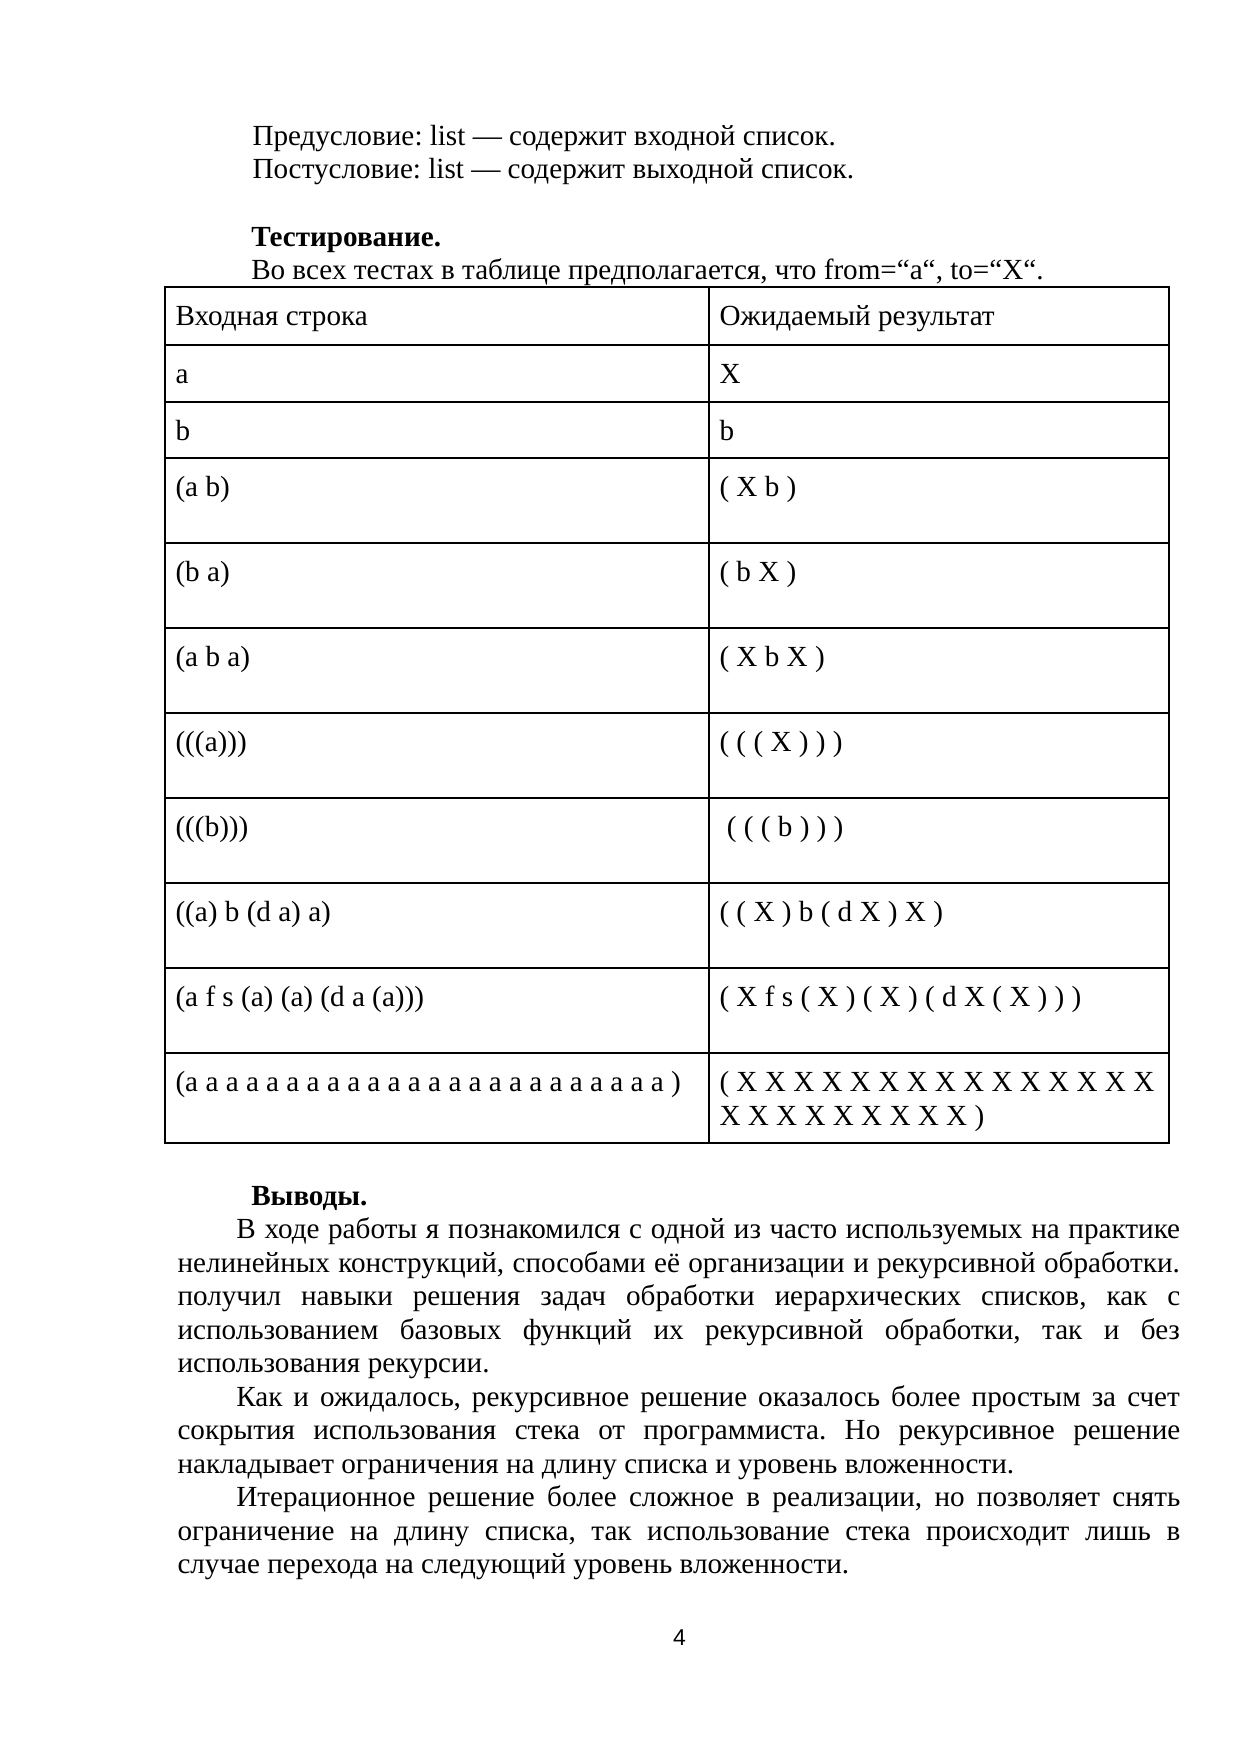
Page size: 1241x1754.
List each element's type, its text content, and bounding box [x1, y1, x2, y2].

table_cell X [710, 346, 1168, 401]
table_cell ( ( X ) b ( d X ) X ) [710, 884, 1168, 967]
table_cell ( X X X X X X X X X X X X X X X X X X X X X X X X ) [710, 1054, 1168, 1142]
text Предусловие: list — содержит входной список. [177, 118, 1181, 152]
table_cell ( X f s ( X ) ( X ) ( d X ( X ) ) ) [710, 969, 1168, 1052]
table_cell b [710, 403, 1168, 457]
table_cell (((b))) [166, 799, 708, 882]
text Итерационное решение более сложное в реализации, но позволяет снять ограничение на длину списка, так использование стека происходит лишь в случае перехода на следующий уровень вложенности. [177, 1479, 1181, 1580]
table_cell ( X b ) [710, 459, 1168, 542]
table_header Ожидаемый результат [710, 288, 1168, 344]
table_cell ( ( ( X ) ) ) [710, 714, 1168, 797]
text В ходе работы я познакомился с одной из часто используемых на практике нелинейных конструкций, способами её организации и рекурсивной обработки. получил навыки решения задач обработки иерархических списков, как с использованием базовых функций их рекурсивной обработки, так и без использования рекурсии. [177, 1211, 1181, 1379]
table_cell b [166, 403, 708, 457]
table_cell ((a) b (d a) a) [166, 884, 708, 967]
table_cell (a b a) [166, 629, 708, 712]
table_cell ( X b X ) [710, 629, 1168, 712]
text Выводы. [177, 1178, 1181, 1211]
table_cell a [166, 346, 708, 401]
table_cell (a f s (a) (a) (d a (a))) [166, 969, 708, 1052]
table_cell (b a) [166, 544, 708, 627]
table_cell (a a a a a a a a a a a a a a a a a a a a a a a a ) [166, 1054, 708, 1142]
text Постусловие: list — содержит выходной список. [177, 152, 1181, 185]
table_cell (a b) [166, 459, 708, 542]
table_cell (((a))) [166, 714, 708, 797]
text Как и ожидалось, рекурсивное решение оказалось более простым за счет сокрытия использования стека от программиста. Но рекурсивное решение накладывает ограничения на длину списка и уровень вложенности. [177, 1379, 1181, 1479]
table_cell ( ( ( b ) ) ) [710, 799, 1168, 882]
table_header Входная строка [166, 288, 708, 344]
text Тестирование. [177, 219, 1181, 252]
text Во всех тестах в таблице предполагается, что from=“а“, to=“X“. [177, 252, 1181, 286]
table_cell ( b X ) [710, 544, 1168, 627]
